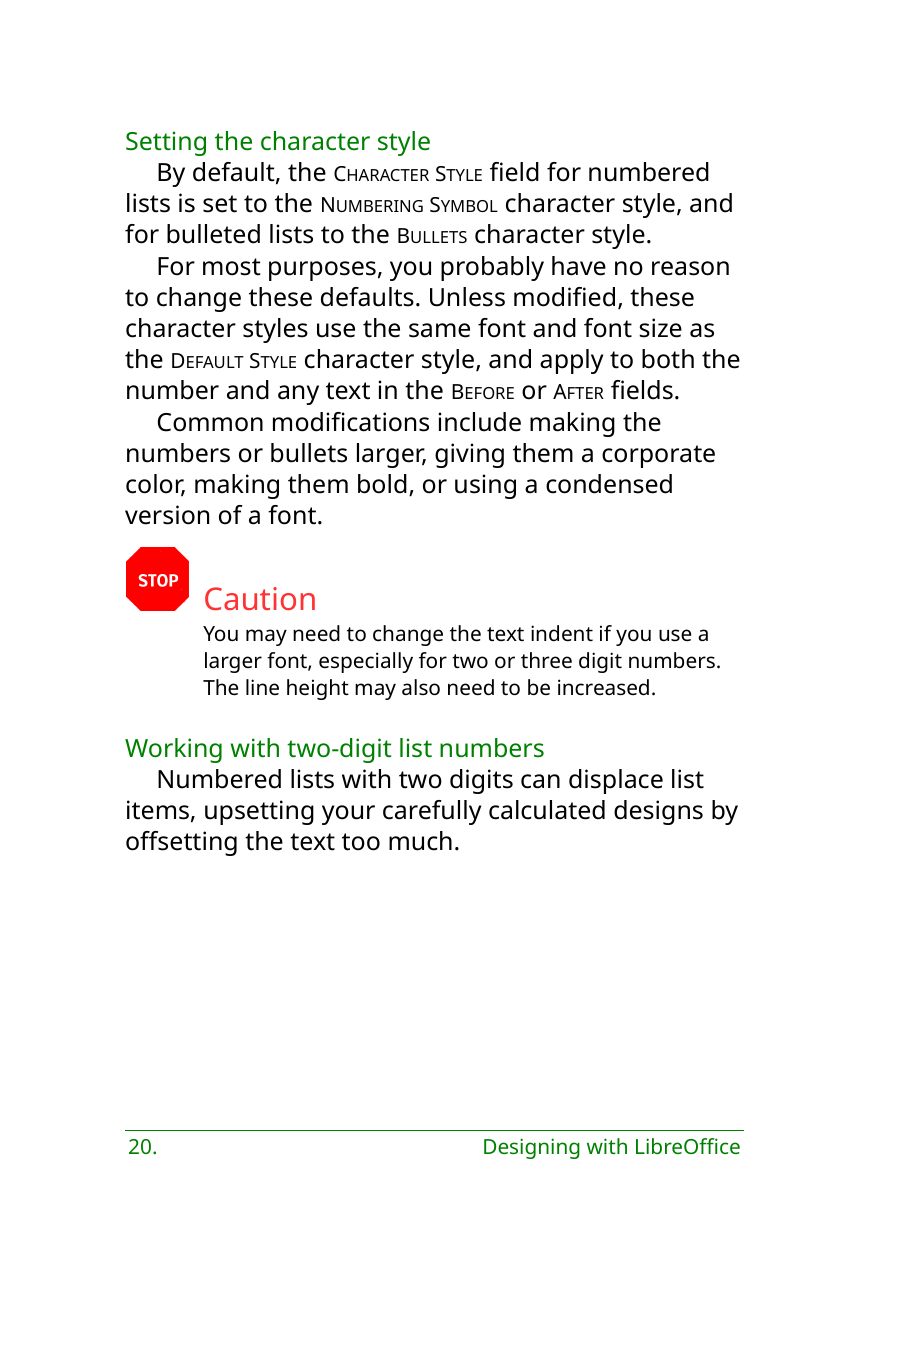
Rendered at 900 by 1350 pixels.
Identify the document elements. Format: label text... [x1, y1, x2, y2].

subtitle Working with two-digit list numbers [125, 732, 744, 763]
text For most purposes, you probably have no reason to change these defaults. Unless modified, these character styles use the same font and font size as the Default Style character style, and apply to both the number and any text in the Before or After fields. [125, 250, 744, 406]
list Caution [125, 547, 744, 619]
picture [126, 547, 189, 611]
text Common modifications include making the numbers or bullets larger, giving them a corporate color, making them bold, or using a condensed version of a font. [125, 406, 744, 531]
text By default, the Character Style field for numbered lists is set to the Numbering Symbol character style, and for bulleted lists to the Bullets character style. [125, 156, 744, 250]
subtitle Setting the character style [125, 125, 744, 156]
text You may need to change the text indent if you use a larger font, especially for two or three digit numbers. The line height may also need to be increased. [203, 619, 744, 701]
text Numbered lists with two digits can displace list items, upsetting your carefully calculated designs by offsetting the text too much. [125, 763, 744, 857]
